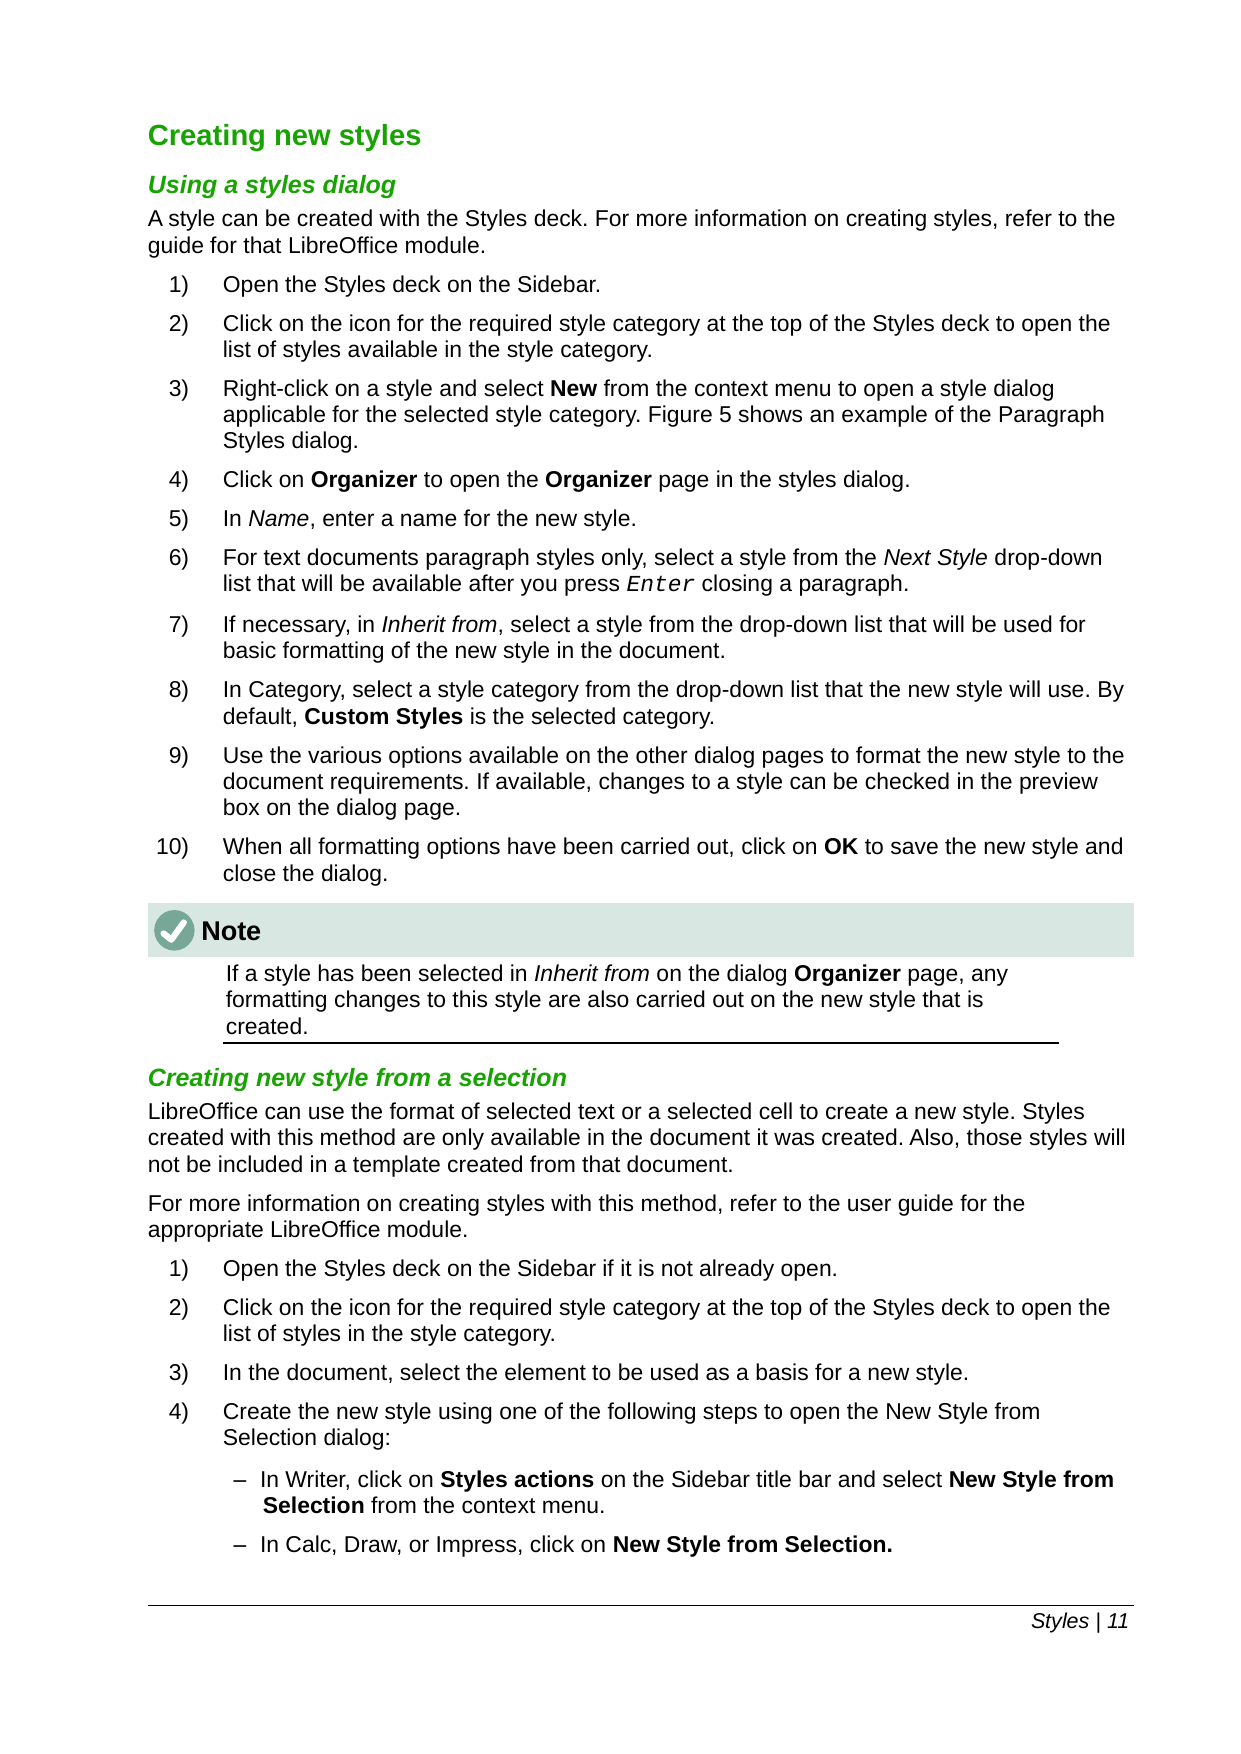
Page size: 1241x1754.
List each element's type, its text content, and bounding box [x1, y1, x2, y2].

list Create the new style using one of the following steps to open the New Style from Selection dialog: [189, 1398, 1134, 1450]
subtitle Creating new styles [148, 118, 1134, 152]
text If a style has been selected in Inherit from on the dialog Organizer page, any formatting changes to this style are also carried out on the new style that is created. [223, 957, 1059, 1042]
list In Name, enter a name for the new style. [189, 505, 1134, 531]
text For more information on creating styles with this method, refer to the user guide for the appropriate LibreOffice module. [148, 1189, 1134, 1242]
list For text documents paragraph styles only, select a style from the Next Style drop‑down list that will be available after you press Enter closing a paragraph. [189, 544, 1134, 599]
list Right‑click on a style and select New from the context menu to open a style dialog applicable for the selected style category. Figure 5 shows an example of the Paragraph Styles dialog. [189, 375, 1134, 454]
text LibreOffice can use the format of selected text or a selected cell to create a new style. Styles created with this method are only available in the document it was created. Also, those styles will not be included in a template created from that document. [148, 1098, 1134, 1177]
subtitle Creating new style from a selection [148, 1063, 1134, 1092]
text A style can be created with the Styles deck. For more information on creating styles, refer to the guide for that LibreOffice module. [148, 205, 1134, 258]
list Use the various options available on the other dialog pages to format the new style to the document requirements. If available, changes to a style can be checked in the preview box on the dialog page. [189, 742, 1134, 821]
list Click on the icon for the required style category at the top of the Styles deck to open the list of styles in the style category. [189, 1293, 1134, 1346]
subtitle Using a styles dialog [148, 170, 1134, 199]
subtitle Note [148, 903, 1134, 957]
list In Writer, click on Styles actions on the Sidebar title bar and select New Style from Selection from the context menu. [230, 1463, 1134, 1518]
list In Calc, Draw, or Impress, click on New Style from Selection. [230, 1528, 1134, 1560]
list Open the Styles deck on the Sidebar. [189, 271, 1134, 297]
list Click on the icon for the required style category at the top of the Styles deck to open the list of styles available in the style category. [189, 309, 1134, 362]
list Click on Organizer to open the Organizer page in the styles dialog. [189, 466, 1134, 493]
list In Category, select a style category from the drop‑down list that the new style will use. By default, Custom Styles is the selected category. [189, 676, 1134, 729]
list If necessary, in Inherit from, select a style from the drop‑down list that will be used for basic formatting of the new style in the document. [189, 611, 1134, 664]
list When all formatting options have been carried out, click on OK to save the new style and close the dialog. [189, 833, 1134, 886]
list In the document, select the element to be used as a basis for a new style. [189, 1359, 1134, 1385]
list Open the Styles deck on the Sidebar if it is not already open. [189, 1255, 1134, 1281]
